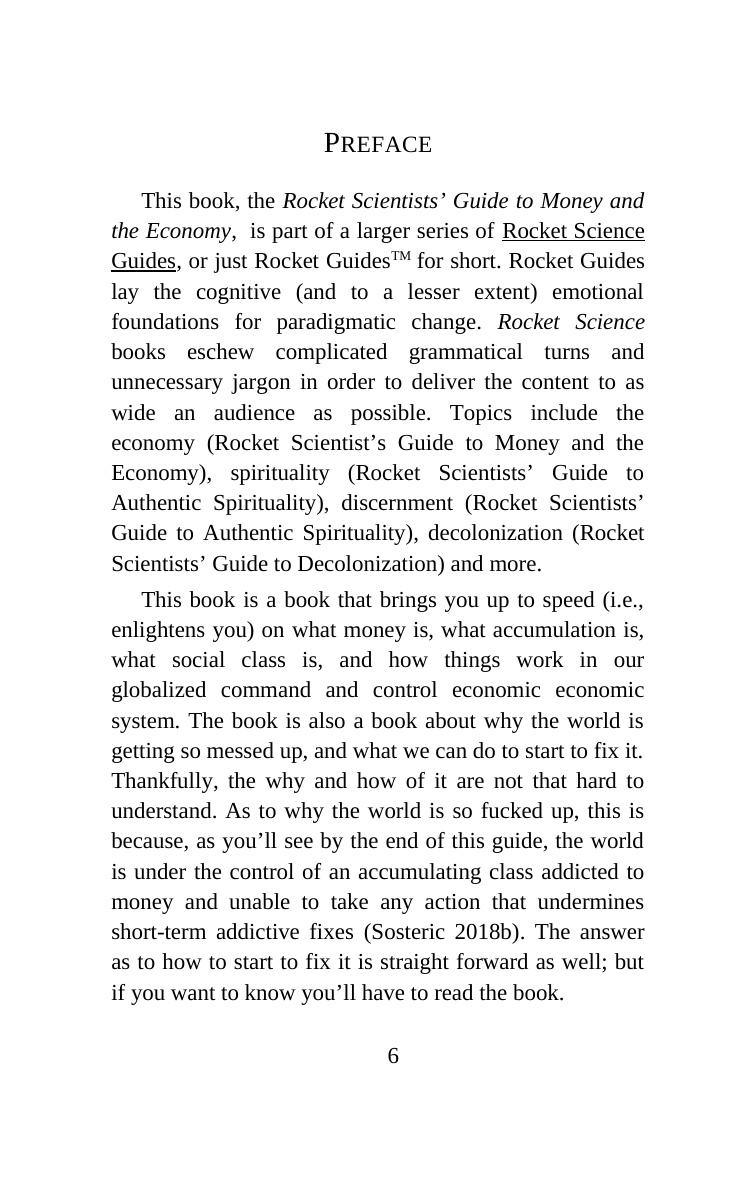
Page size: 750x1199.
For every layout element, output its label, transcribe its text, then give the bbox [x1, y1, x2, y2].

text This book is a book that brings you up to speed (i.e., enlightens you) on what money is, what accumulation is, what social class is, and how things work in our globalized command and control economic economic system. The book is also a book about why the world is getting so messed up, and what we can do to start to fix it. Thankfully, the why and how of it are not that hard to understand. As to why the world is so fucked up, this is because, as you’ll see by the end of this guide, the world is under the control of an accumulating class addicted to money and unable to take any action that undermines short-term addictive fixes (Sosteric 2018b). The answer as to how to start to fix it is straight forward as well; but if you want to know you’ll have to read the book. [111, 586, 645, 1005]
subtitle Preface [111, 125, 645, 158]
text This book, the Rocket Scientists’ Guide to Money and the Economy, is part of a larger series of Rocket Science Guides, or just Rocket GuidesTM for short. Rocket Guides lay the cognitive (and to a lesser extent) emotional foundations for paradigmatic change. Rocket Science books eschew complicated grammatical turns and unnecessary jargon in order to deliver the content to as wide an audience as possible. Topics include the economy (Rocket Scientist’s Guide to Money and the Economy), spirituality (Rocket Scientists’ Guide to Authentic Spirituality), discernment (Rocket Scientists’ Guide to Authentic Spirituality), decolonization (Rocket Scientists’ Guide to Decolonization) and more. [111, 187, 645, 576]
